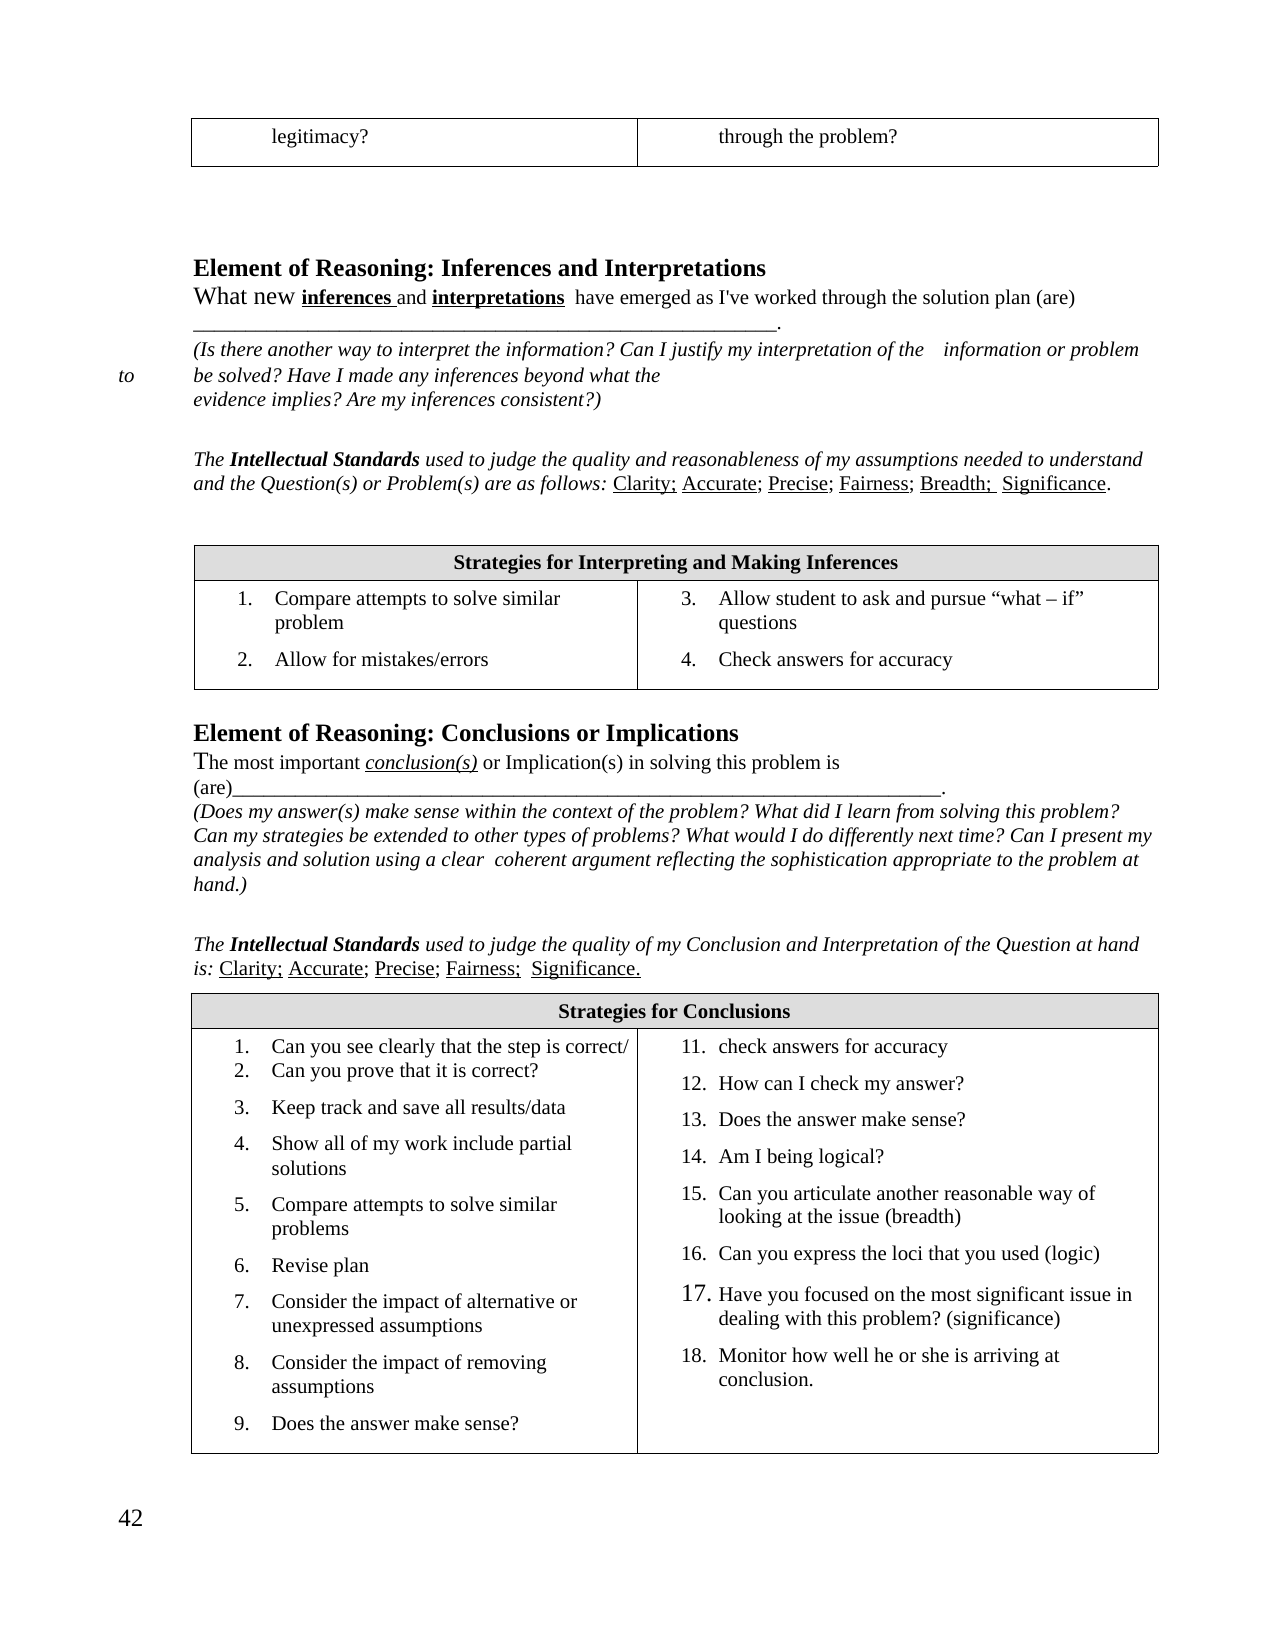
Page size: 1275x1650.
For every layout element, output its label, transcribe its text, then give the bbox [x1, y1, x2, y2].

table_cell legitimacy? [192, 119, 637, 166]
text (Is there another way to interpret the information? Can I justify my interpretation of the information or problem to be solved? Have I made any inferences beyond what the [118, 334, 1157, 387]
text What new inferences and interpretations have emerged as I've worked through the solution plan (are) ________________________________________________________. [118, 281, 1157, 334]
table_cell Allow student to ask and pursue “what – if” questions Check answers for accuracy [638, 581, 1158, 689]
table_cell through the problem? [638, 119, 1158, 166]
text (Does my answer(s) make sense within the context of the problem? What did I learn from solving this problem? Can my strategies be extended to other types of problems? What would I do differently next time? Can I present my analysis and solution using a clear coherent argument reflecting the sophistication appropriate to the problem at hand.) [118, 799, 1157, 896]
text evidence implies? Are my inferences consistent?) [118, 387, 1157, 411]
text Element of Reasoning: Inferences and Interpretations [118, 253, 1157, 281]
table_cell Can you see clearly that the step is correct/ Can you prove that it is correct? Keep track and save all results/data Show all of my work include partial solutions Compare attempts to solve similar problems Revise plan Consider the impact of alternative or unexpressed assumptions Consider the impact of removing assumptions Does the answer make sense? Am I being logical? Can I express the logic that I used?? [192, 1029, 637, 1453]
text The Intellectual Standards used to judge the quality and reasonableness of my assumptions needed to understand and the Question(s) or Problem(s) are as follows: Clarity; Accurate; Precise; Fairness; Breadth; Significance. [118, 447, 1157, 495]
text Element of Reasoning: Conclusions or Implications [118, 718, 1157, 746]
table_cell check answers for accuracy How can I check my answer? Does the answer make sense? Am I being logical? Can you articulate another reasonable way of looking at the issue (breadth) Can you express the loci that you used (logic) Have you focused on the most significant issue in dealing with this problem? (significance) Monitor how well he or she is arriving at conclusion. [638, 1029, 1158, 1453]
text The most important conclusion(s) or Implication(s) in solving this problem is (are)____________________________________________________________________. [118, 746, 1157, 799]
table_cell Compare attempts to solve similar problem Allow for mistakes/errors [195, 581, 637, 689]
table_header Strategies for Interpreting and Making Inferences [195, 546, 1158, 580]
text The Intellectual Standards used to judge the quality of my Conclusion and Interpretation of the Question at hand is: Clarity; Accurate; Precise; Fairness; Significance. [118, 932, 1157, 980]
table_header Strategies for Conclusions [192, 994, 1158, 1028]
